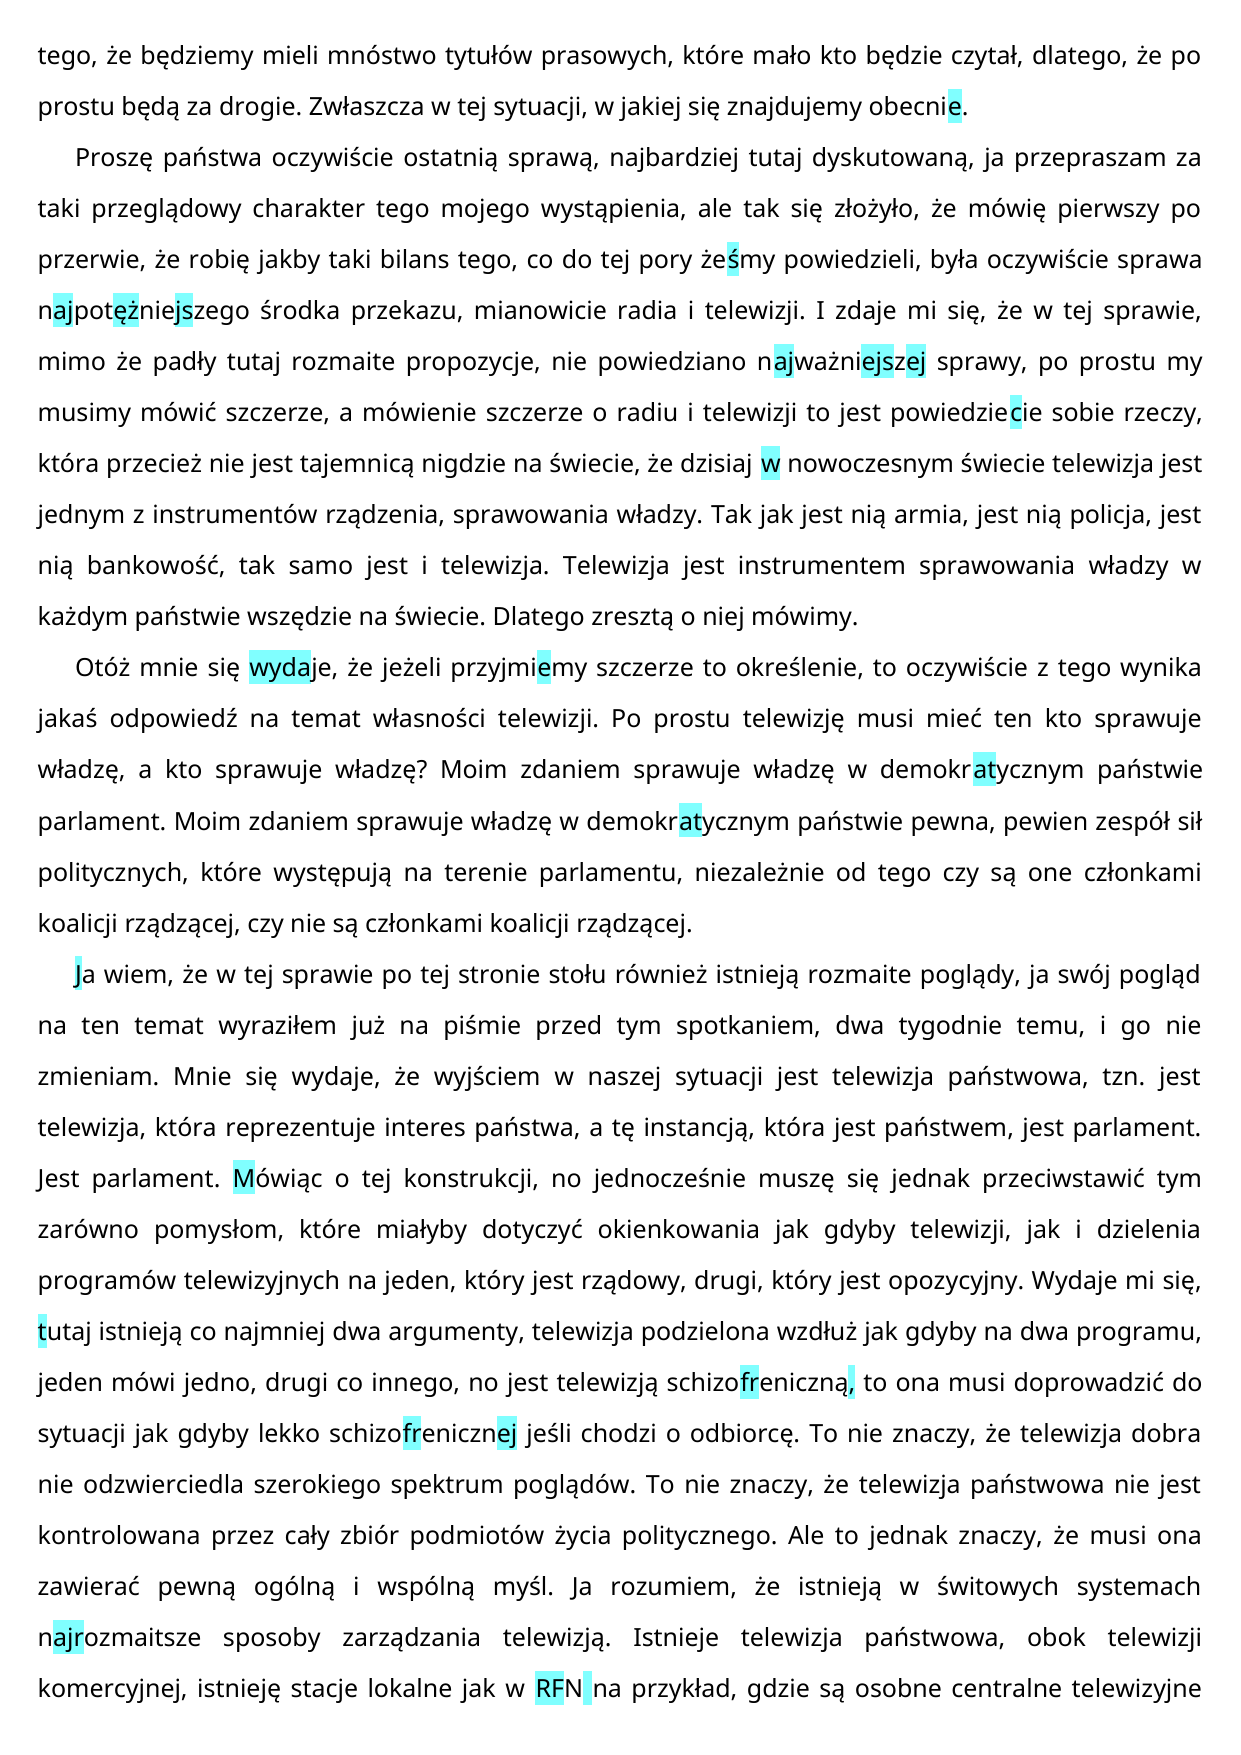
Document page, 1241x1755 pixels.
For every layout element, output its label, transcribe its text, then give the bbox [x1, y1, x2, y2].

text Proszę państwa oczywiście ostatnią sprawą, najbardziej tutaj dyskutowaną, ja przepraszam za taki przeglądowy charakter tego mojego wystąpienia, ale tak się złożyło, że mówię pierwszy po przerwie, że robię jakby taki bilans tego, co do tej pory żeśmy powiedzieli, była oczywiście sprawa najpotężniejszego środka przekazu, mianowicie radia i telewizji. I zdaje mi się, że w tej sprawie, mimo że padły tutaj rozmaite propozycje, nie powiedziano najważniejszej sprawy, po prostu my musimy mówić szczerze, a mówienie szczerze o radiu i telewizji to jest powiedziecie sobie rzeczy, która przecież nie jest tajemnicą nigdzie na świecie, że dzisiaj w nowoczesnym świecie telewizja jest jednym z instrumentów rządzenia, sprawowania władzy. Tak jak jest nią armia, jest nią policja, jest nią bankowość, tak samo jest i telewizja. Telewizja jest instrumentem sprawowania władzy w każdym państwie wszędzie na świecie. Dlatego zresztą o niej mówimy. [37, 139, 1203, 633]
text tego, że będziemy mieli mnóstwo tytułów prasowych, które mało kto będzie czytał, dlatego, że po prostu będą za drogie. Zwłaszcza w tej sytuacji, w jakiej się znajdujemy obecnie. [37, 37, 1203, 123]
text Ja wiem, że w tej sprawie po tej stronie stołu również istnieją rozmaite poglądy, ja swój pogląd na ten temat wyraziłem już na piśmie przed tym spotkaniem, dwa tygodnie temu, i go nie zmieniam. Mnie się wydaje, że wyjściem w naszej sytuacji jest telewizja państwowa, tzn. jest telewizja, która reprezentuje interes państwa, a tę instancją, która jest państwem, jest parlament. Jest parlament. Mówiąc o tej konstrukcji, no jednocześnie muszę się jednak przeciwstawić tym zarówno pomysłom, które miałyby dotyczyć okienkowania jak gdyby telewizji, jak i dzielenia programów telewizyjnych na jeden, który jest rządowy, drugi, który jest opozycyjny. Wydaje mi się, tutaj istnieją co najmniej dwa argumenty, telewizja podzielona wzdłuż jak gdyby na dwa programu, jeden mówi jedno, drugi co innego, no jest telewizją schizofreniczną, to ona musi doprowadzić do sytuacji jak gdyby lekko schizofrenicznej jeśli chodzi o odbiorcę. To nie znaczy, że telewizja dobra nie odzwierciedla szerokiego spektrum poglądów. To nie znaczy, że telewizja państwowa nie jest kontrolowana przez cały zbiór podmiotów życia politycznego. Ale to jednak znaczy, że musi ona zawierać pewną ogólną i wspólną myśl. Ja rozumiem, że istnieją w świtowych systemach najrozmaitsze sposoby zarządzania telewizją. Istnieje telewizja państwowa, obok telewizji komercyjnej, istnieję stacje lokalne jak w RFN na przykład, gdzie są osobne centralne telewizyjne [37, 956, 1203, 1705]
text Otóż mnie się wydaje, że jeżeli przyjmiemy szczerze to określenie, to oczywiście z tego wynika jakaś odpowiedź na temat własności telewizji. Po prostu telewizję musi mieć ten kto sprawuje władzę, a kto sprawuje władzę? Moim zdaniem sprawuje władzę w demokratycznym państwie parlament. Moim zdaniem sprawuje władzę w demokratycznym państwie pewna, pewien zespół sił politycznych, które występują na terenie parlamentu, niezależnie od tego czy są one członkami koalicji rządzącej, czy nie są członkami koalicji rządzącej. [37, 650, 1203, 939]
